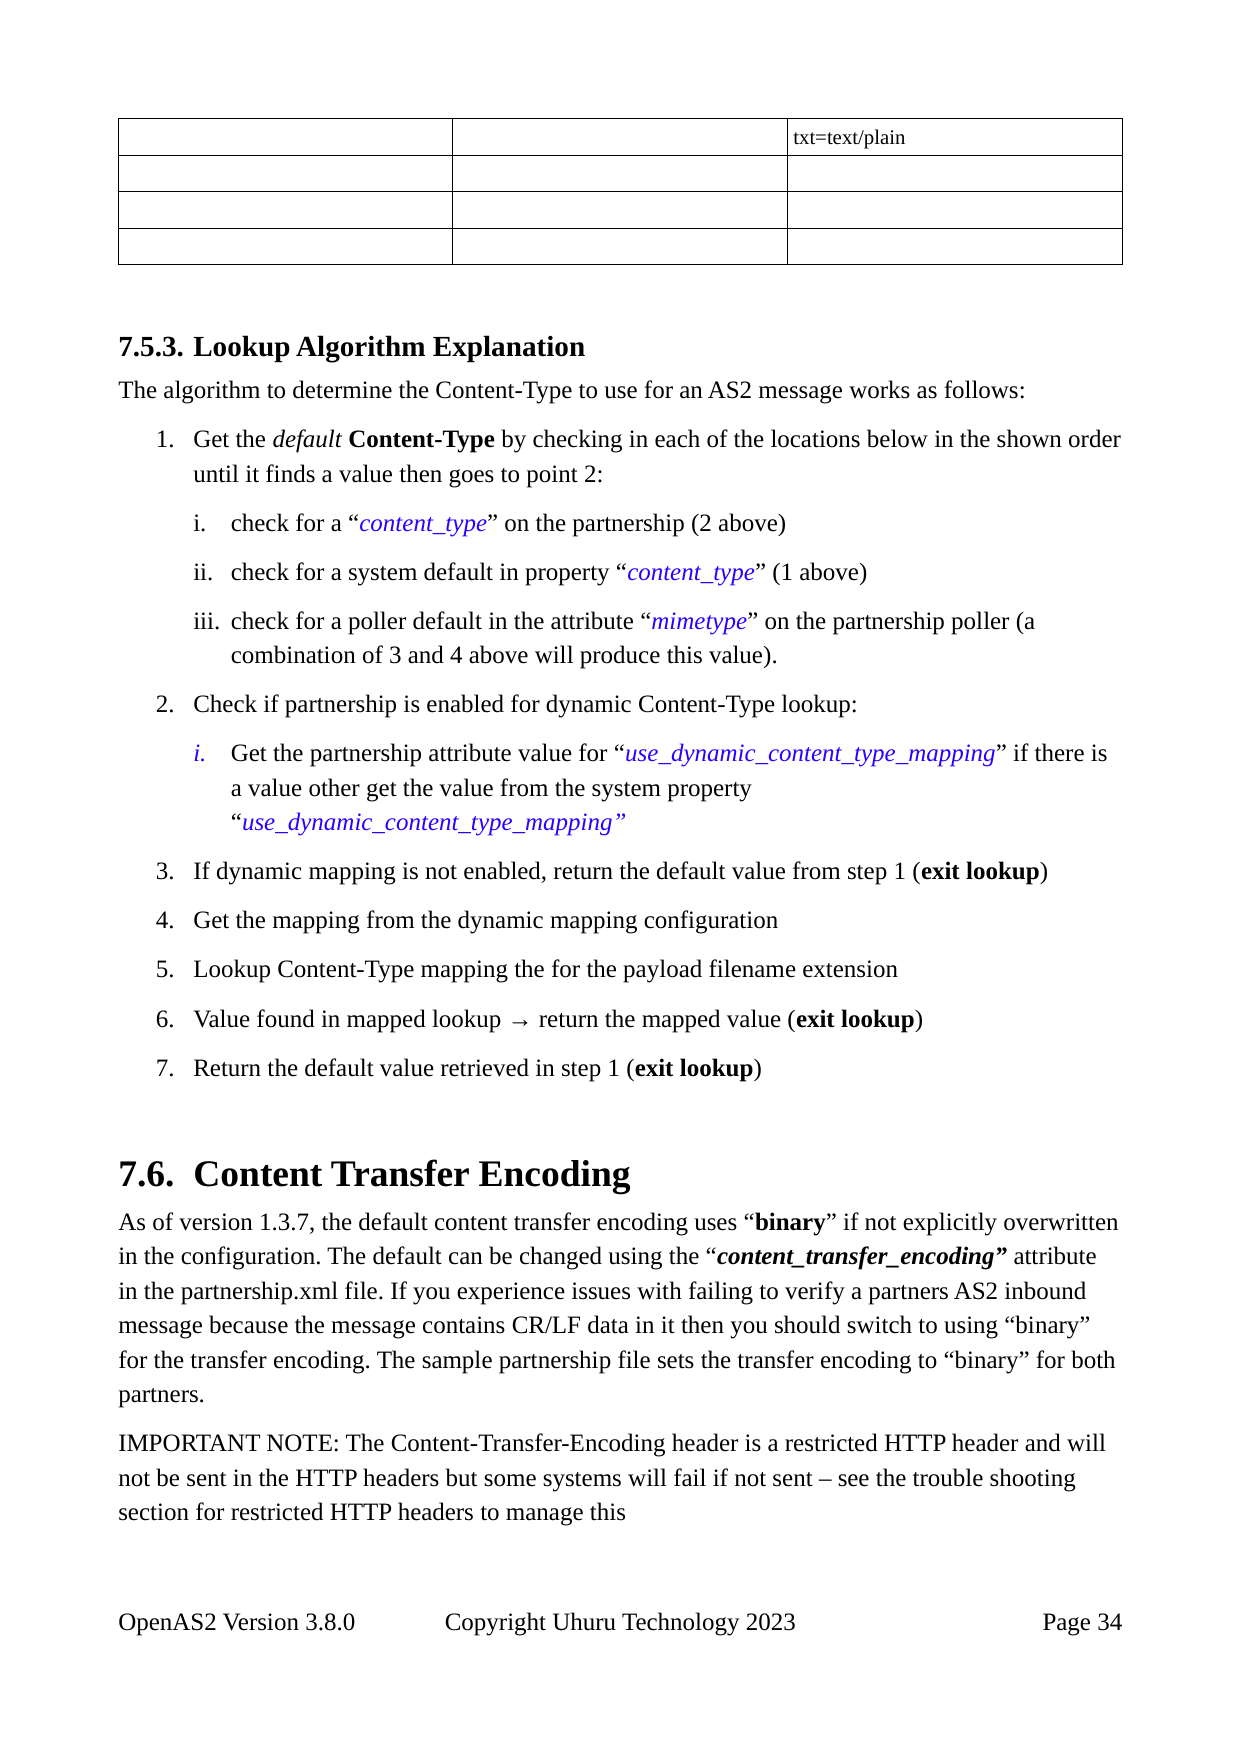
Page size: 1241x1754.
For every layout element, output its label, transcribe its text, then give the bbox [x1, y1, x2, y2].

table_cell txt=text/plain [788, 119, 1122, 155]
list check for a system default in property “content_type” (1 above) [193, 557, 1122, 586]
table_cell [119, 229, 452, 264]
list Get the default Content-Type by checking in each of the locations below in the shown order until it finds a value then goes to point 2: [156, 424, 1122, 487]
list check for a “content_type” on the partnership (2 above) [193, 508, 1122, 536]
table_cell [788, 192, 1122, 228]
text IMPORTANT NOTE: The Content-Transfer-Encoding header is a restricted HTTP header and will not be sent in the HTTP headers but some systems will fail if not sent – see the trouble shooting section for restricted HTTP headers to manage this [118, 1428, 1122, 1526]
table_cell [453, 229, 787, 264]
subtitle Lookup Algorithm Explanation [118, 329, 1122, 363]
list Get the partnership attribute value for “use_dynamic_content_type_mapping” if there is a value other get the value from the system property “use_dynamic_content_type_mapping” [193, 738, 1122, 836]
table_cell [119, 119, 452, 155]
table_cell [453, 119, 787, 155]
list Value found in mapped lookup → return the mapped value (exit lookup) [156, 1004, 1122, 1032]
table_cell [788, 229, 1122, 264]
table_cell [788, 156, 1122, 191]
table_cell [119, 192, 452, 228]
list Check if partnership is enabled for dynamic Content-Type lookup: [156, 689, 1122, 718]
list Lookup Content-Type mapping the for the payload filename extension [156, 954, 1122, 983]
list check for a poller default in the attribute “mimetype” on the partnership poller (a combination of 3 and 4 above will produce this value). [193, 606, 1122, 669]
list Get the mapping from the dynamic mapping configuration [156, 906, 1122, 934]
text As of version 1.3.7, the default content transfer encoding uses “binary” if not explicitly overwritten in the configuration. The default can be changed using the “content_transfer_encoding” attribute in the partnership.xml file. If you experience issues with failing to verify a partners AS2 inbound message because the message contains CR/LF data in it then you should switch to using “binary” for the transfer encoding. The sample partnership file sets the transfer encoding to “binary” for both partners. [118, 1207, 1122, 1408]
table_cell [453, 192, 787, 228]
list If dynamic mapping is not enabled, return the default value from step 1 (exit lookup) [156, 856, 1122, 885]
text The algorithm to determine the Content-Type to use for an AS2 message works as follows: [118, 375, 1122, 404]
list Return the default value retrieved in step 1 (exit lookup) [156, 1053, 1122, 1081]
table_cell [119, 156, 452, 191]
table_cell [453, 156, 787, 191]
subtitle Content Transfer Encoding [118, 1151, 1122, 1194]
